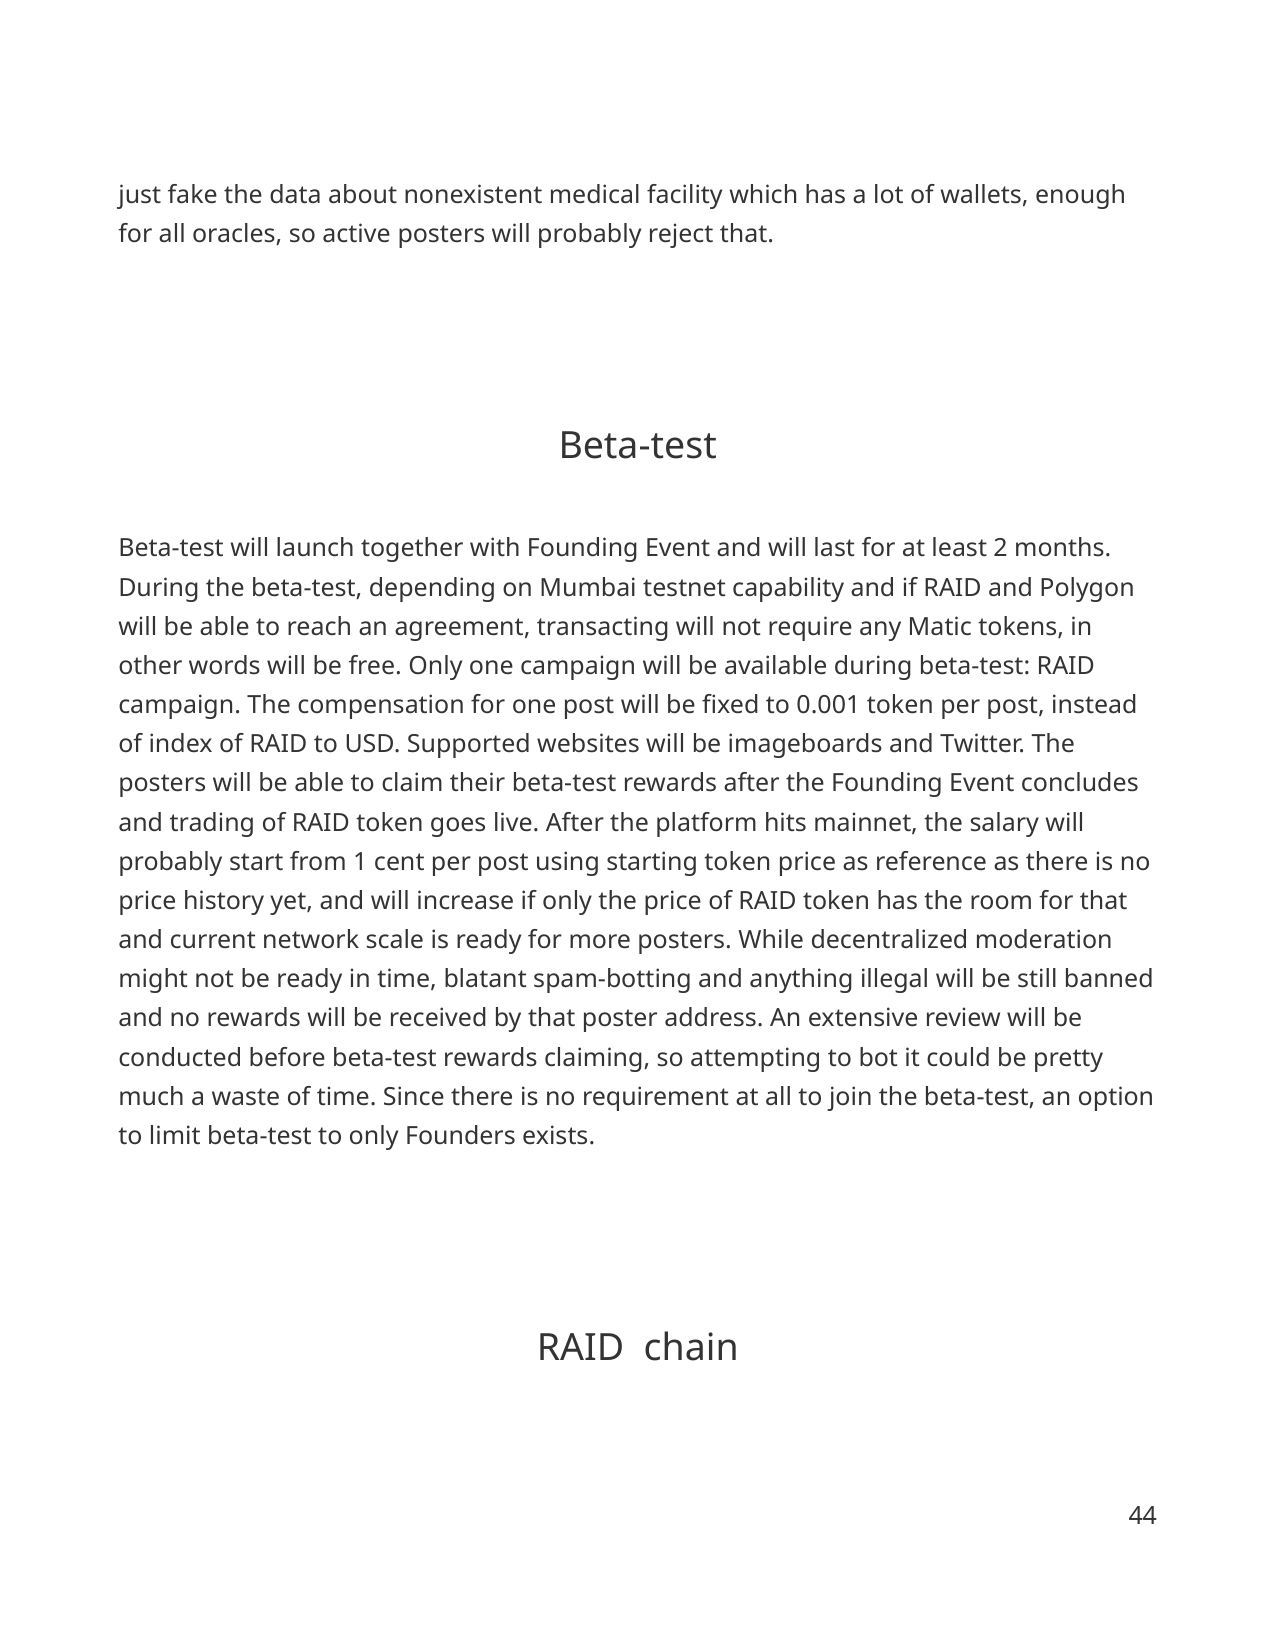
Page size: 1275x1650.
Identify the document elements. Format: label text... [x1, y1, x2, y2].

subtitle RAID chain [118, 1320, 1157, 1371]
text Beta-test will launch together with Founding Event and will last for at least 2 months. During the beta-test, depending on Mumbai testnet capability and if RAID and Polygon will be able to reach an agreement, transacting will not require any Matic tokens, in other words will be free. Only one campaign will be available during beta-test: RAID campaign. The compensation for one post will be fixed to 0.001 token per post, instead of index of RAID to USD. Supported websites will be imageboards and Twitter. The posters will be able to claim their beta-test rewards after the Founding Event concludes and trading of RAID token goes live. After the platform hits mainnet, the salary will probably start from 1 cent per post using starting token price as reference as there is no price history yet, and will increase if only the price of RAID token has the room for that and current network scale is ready for more posters. While decentralized moderation might not be ready in time, blatant spam-botting and anything illegal will be still banned and no rewards will be received by that poster address. An extensive review will be conducted before beta-test rewards claiming, so attempting to bot it could be pretty much a waste of time. Since there is no requirement at all to join the beta-test, an option to limit beta-test to only Founders exists. [118, 530, 1157, 1152]
text just fake the data about nonexistent medical facility which has a lot of wallets, enough for all oracles, so active posters will probably reject that. [118, 177, 1157, 250]
subtitle Beta-test [118, 419, 1157, 470]
